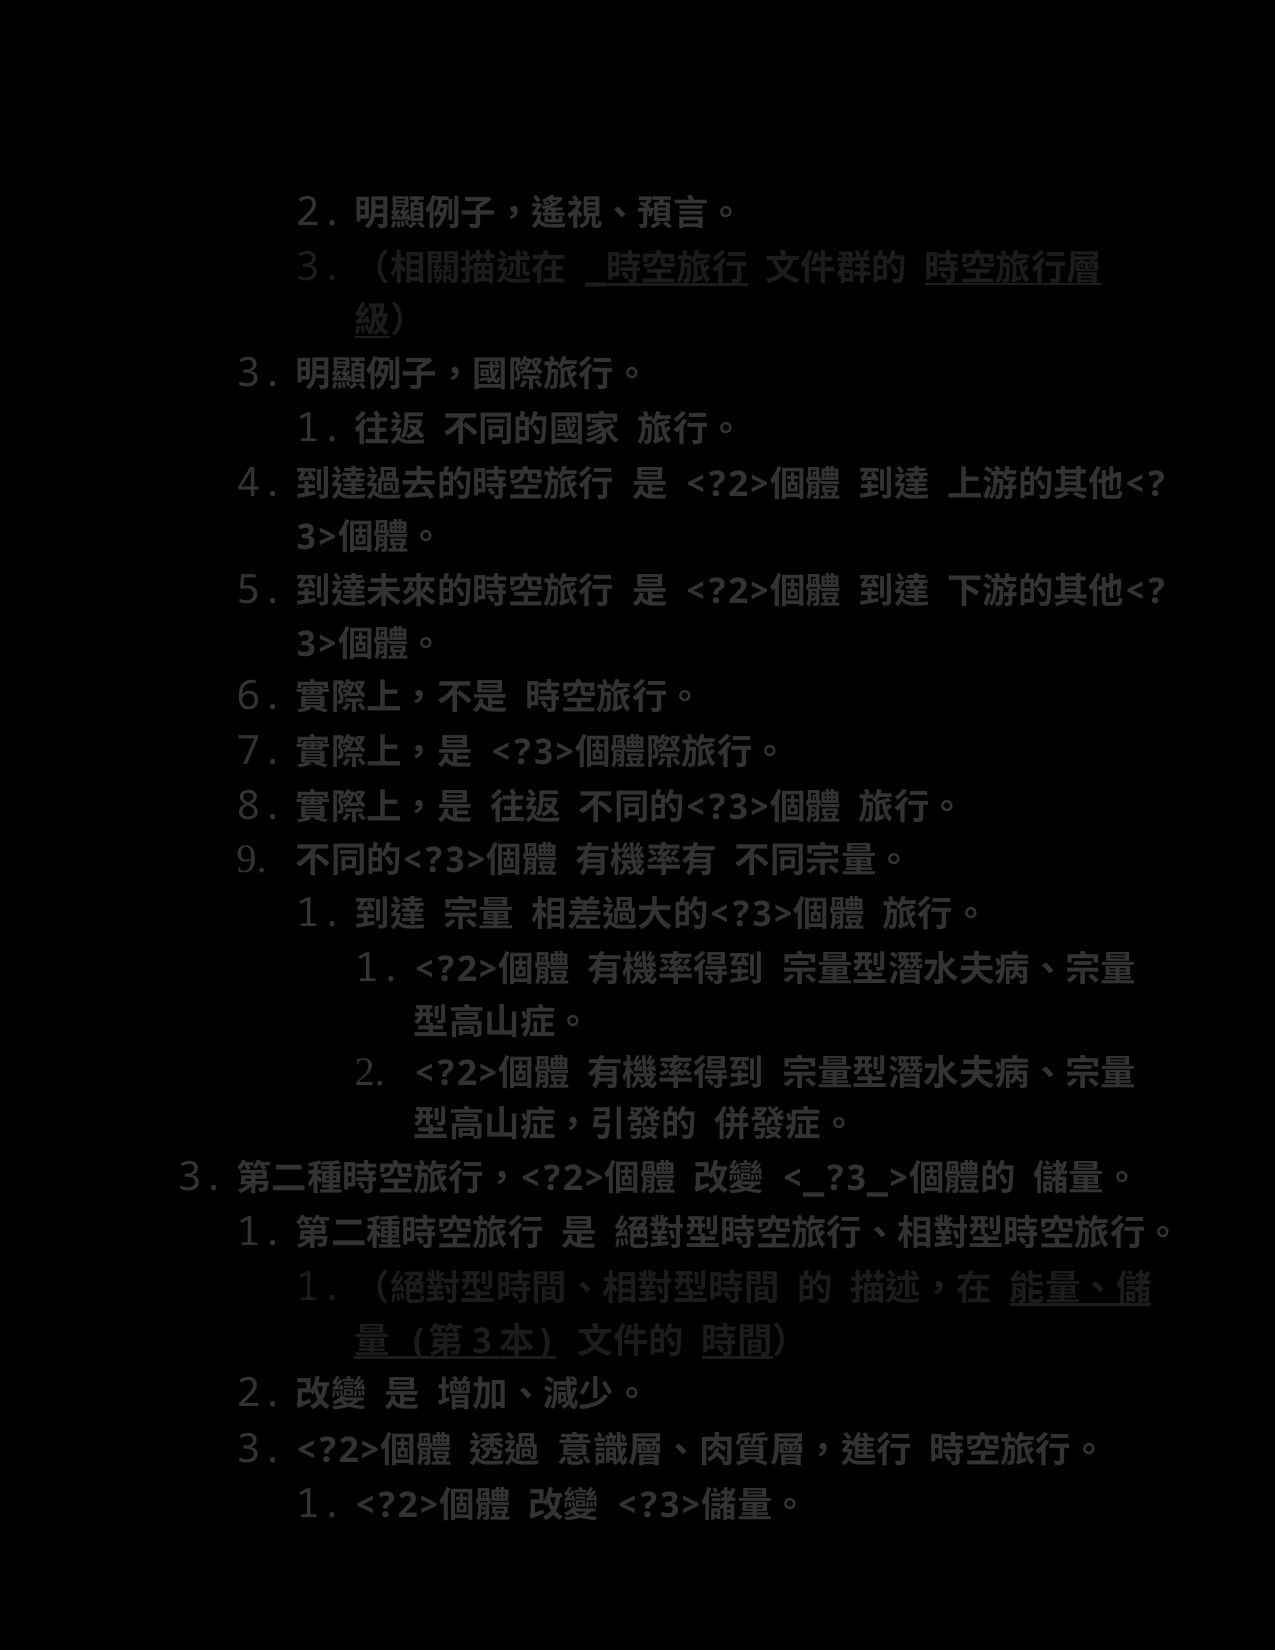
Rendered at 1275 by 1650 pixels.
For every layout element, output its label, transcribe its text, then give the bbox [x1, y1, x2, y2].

list 往返 不同的國家 旅行。 [295, 398, 1157, 453]
list 第二種時空旅行 是 絕對型時空旅行、相對型時空旅行。 [236, 1202, 1157, 1257]
list 實際上，是 <?3>個體際旅行。 [236, 721, 1157, 776]
list <?2>個體 有機率得到 宗量型潛水夫病、宗量型高山症，引發的 併發症。 [354, 1044, 1157, 1147]
list <?2>個體 改變 <?3>儲量。 [295, 1474, 1157, 1529]
list （相關描述在 _時空旅行 文件群的 時空旅行層級） [295, 237, 1157, 343]
list 明顯例子，國際旅行。 [236, 343, 1157, 398]
list 第二種時空旅行，<?2>個體 改變 <_?3_>個體的 儲量。 [177, 1147, 1157, 1202]
list 實際上，是 往返 不同的<?3>個體 旅行。 [236, 776, 1157, 832]
list 到達未來的時空旅行 是 <?2>個體 到達 下游的其他<?3>個體。 [236, 560, 1157, 666]
list 實際上，不是 時空旅行。 [236, 666, 1157, 721]
list 到達過去的時空旅行 是 <?2>個體 到達 上游的其他<?3>個體。 [236, 453, 1157, 560]
list 明顯例子，遙視、預言。 [295, 182, 1157, 237]
list 到達 宗量 相差過大的<?3>個體 旅行。 [295, 883, 1157, 938]
list 改變 是 增加、減少。 [236, 1364, 1157, 1419]
list <?2>個體 有機率得到 宗量型潛水夫病、宗量型高山症。 [354, 938, 1157, 1044]
list <?2>個體 透過 意識層、肉質層，進行 時空旅行。 [236, 1419, 1157, 1474]
list （絕對型時間、相對型時間 的 描述，在 能量、儲量 (第3本) 文件的 時間） [295, 1257, 1157, 1364]
list 不同的<?3>個體 有機率有 不同宗量。 [236, 832, 1157, 883]
